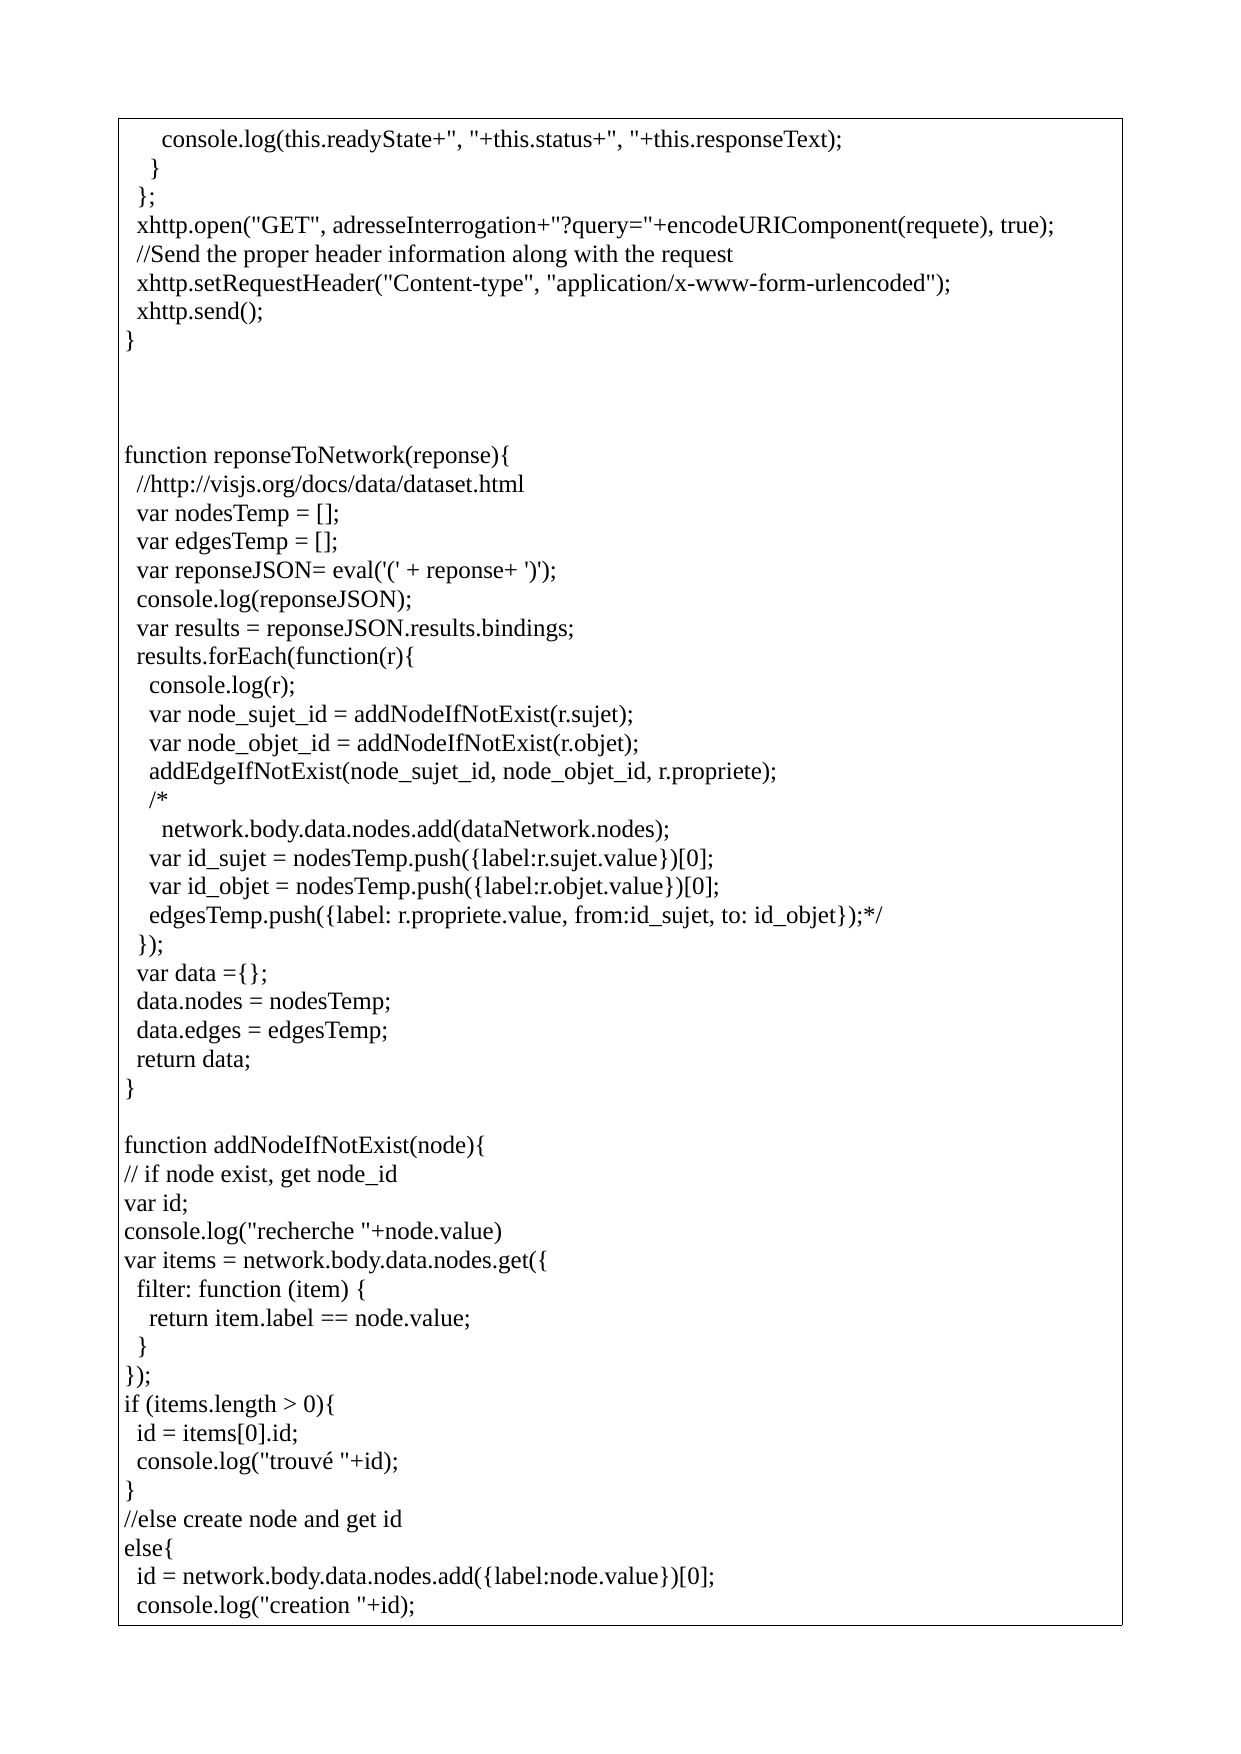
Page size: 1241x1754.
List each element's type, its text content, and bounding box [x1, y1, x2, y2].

table_header console.log(this.readyState+", "+this.status+", "+this.responseText); } }; xhttp.open("GET", adresseInterrogation+"?query="+encodeURIComponent(requete), true); //Send the proper header information along with the request xhttp.setRequestHeader("Content-type", "application/x-www-form-urlencoded"); xhttp.send(); } function reponseToNetwork(reponse){ //http://visjs.org/docs/data/dataset.html var nodesTemp = []; var edgesTemp = []; var reponseJSON= eval('(' + reponse+ ')'); console.log(reponseJSON); var results = reponseJSON.results.bindings; results.forEach(function(r){ console.log(r); var node_sujet_id = addNodeIfNotExist(r.sujet); var node_objet_id = addNodeIfNotExist(r.objet); addEdgeIfNotExist(node_sujet_id, node_objet_id, r.propriete); /* network.body.data.nodes.add(dataNetwork.nodes); var id_sujet = nodesTemp.push({label:r.sujet.value})[0]; var id_objet = nodesTemp.push({label:r.objet.value})[0]; edgesTemp.push({label: r.propriete.value, from:id_sujet, to: id_objet});*/ }); var data ={}; data.nodes = nodesTemp; data.edges = edgesTemp; return data; } function addNodeIfNotExist(node){ // if node exist, get node_id var id; console.log("recherche "+node.value) var items = network.body.data.nodes.get({ filter: function (item) { return item.label == node.value; } }); if (items.length > 0){ id = items[0].id; console.log("trouvé "+id); } //else create node and get id else{ id = network.body.data.nodes.add({label:node.value})[0]; console.log("creation "+id); [119, 119, 1122, 1625]
